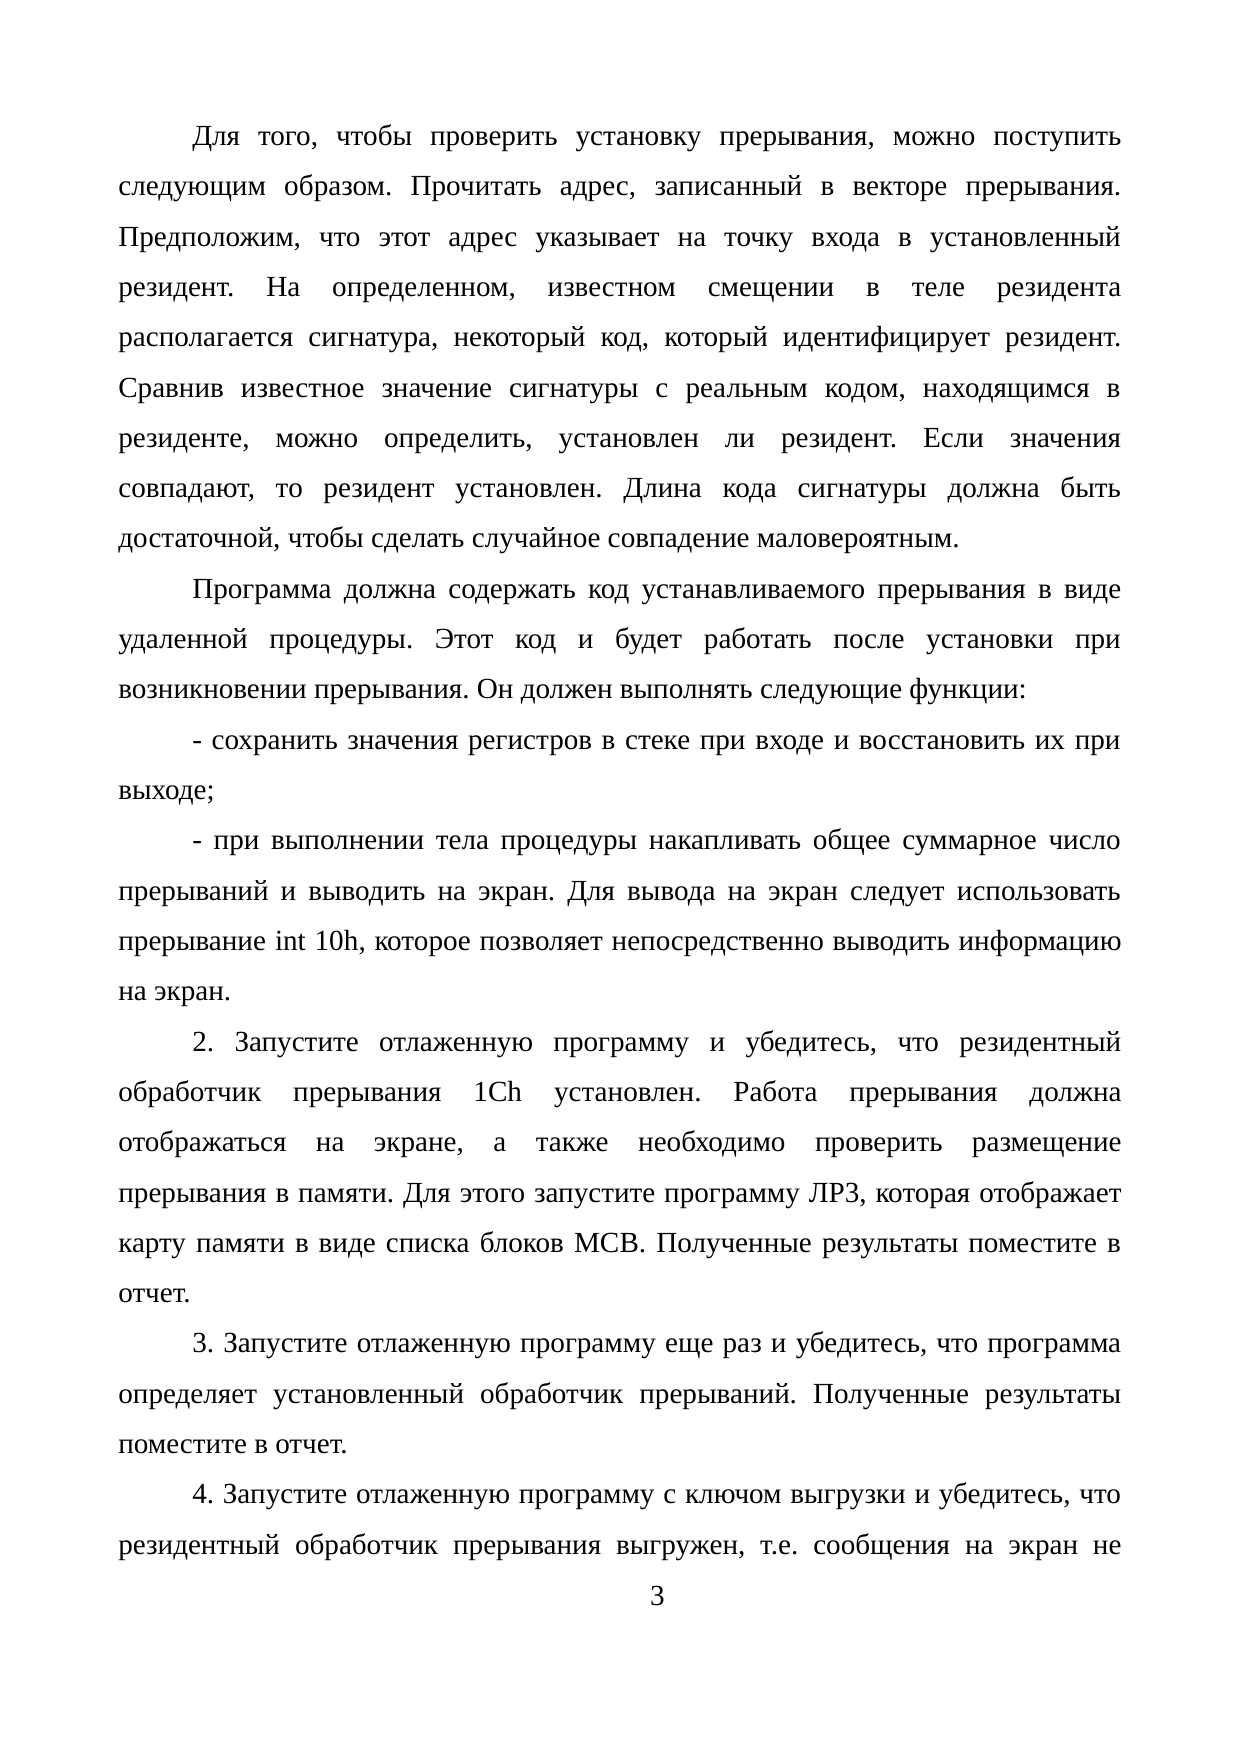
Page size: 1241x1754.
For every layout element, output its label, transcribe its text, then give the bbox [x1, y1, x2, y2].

text 3. Запустите отлаженную программу еще раз и убедитесь, что программа определяет установленный обработчик прерываний. Полученные результаты поместите в отчет. [118, 1326, 1122, 1460]
text 2. Запустите отлаженную программу и убедитесь, что резидентный обработчик прерывания 1Ch установлен. Работа прерывания должна отображаться на экране, а также необходимо проверить размещение прерывания в памяти. Для этого запустите программу ЛР3, которая отображает карту памяти в виде списка блоков МСВ. Полученные результаты поместите в отчет. [118, 1024, 1122, 1309]
text Программа должна содержать код устанавливаемого прерывания в виде удаленной процедуры. Этот код и будет работать после установки при возникновении прерывания. Он должен выполнять следующие функции: [118, 571, 1122, 705]
text - при выполнении тела процедуры накапливать общее суммарное число прерываний и выводить на экран. Для вывода на экран следует использовать прерывание int 10h, которое позволяет непосредственно выводить информацию на экран. [118, 822, 1122, 1007]
text - сохранить значения регистров в стеке при входе и восстановить их при выходе; [118, 722, 1122, 806]
text Для того, чтобы проверить установку прерывания, можно поступить следующим образом. Прочитать адрес, записанный в векторе прерывания. Предположим, что этот адрес указывает на точку входа в установленный резидент. На определенном, известном смещении в теле резидента располагается сигнатура, некоторый код, который идентифицирует резидент. Сравнив известное значение сигнатуры с реальным кодом, находящимся в резиденте, можно определить, установлен ли резидент. Если значения совпадают, то резидент установлен. Длина кода сигнатуры должна быть достаточной, чтобы сделать случайное совпадение маловероятным. [118, 118, 1122, 554]
text 4. Запустите отлаженную программу с ключом выгрузки и убедитесь, что резидентный обработчик прерывания выгружен, т.е. сообщения на экран не [118, 1477, 1122, 1560]
